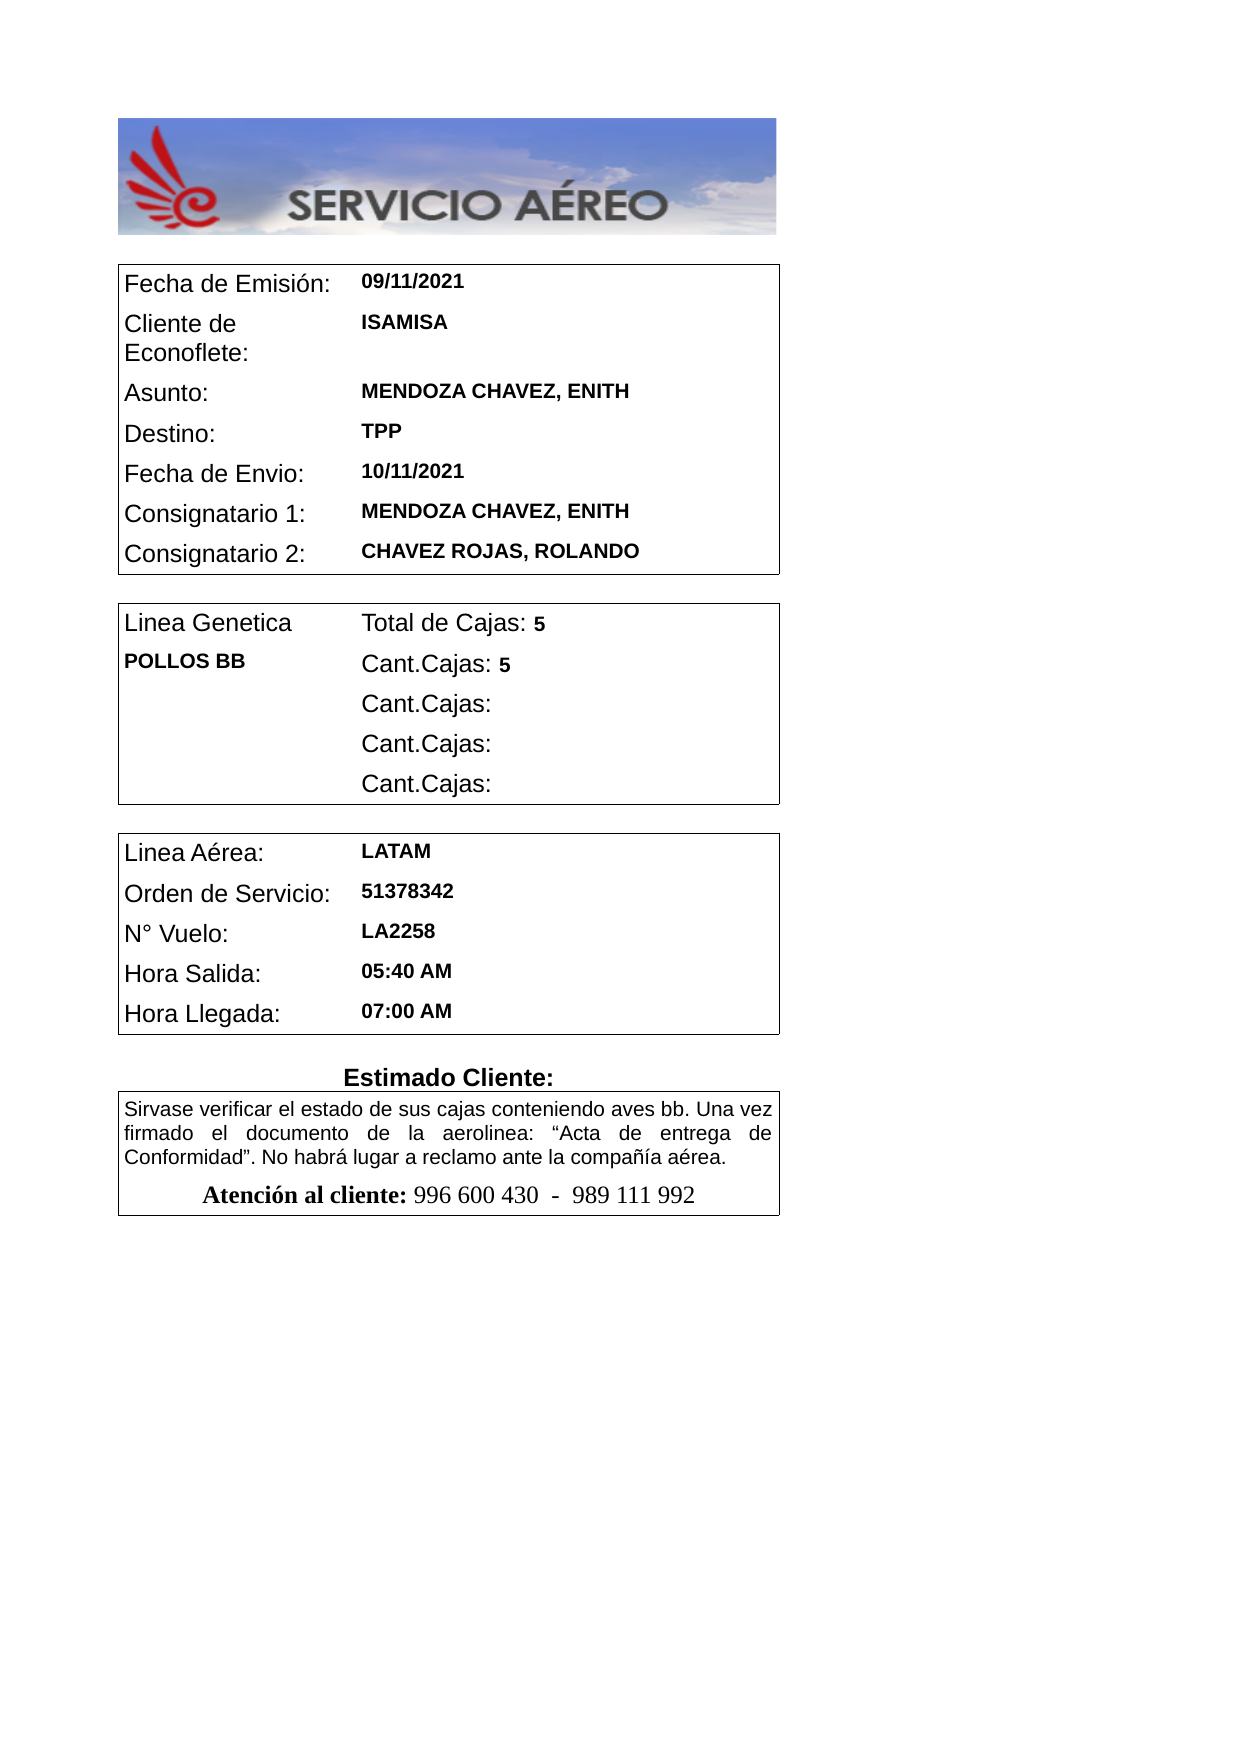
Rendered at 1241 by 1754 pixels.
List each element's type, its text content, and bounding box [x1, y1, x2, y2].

table_cell 07:00 AM [356, 994, 779, 1034]
table_cell [356, 805, 779, 833]
table_cell Estimado Cliente: [118, 1035, 779, 1091]
table_cell [119, 683, 356, 723]
table_cell Destino: [119, 413, 356, 453]
table_cell Asunto: [119, 373, 356, 413]
table_cell [356, 575, 779, 603]
table_cell 05:40 AM [356, 953, 779, 993]
table_cell [118, 575, 356, 603]
table_cell POLLOS BB [119, 643, 356, 683]
table_cell Linea Genetica [119, 604, 356, 643]
table_cell MENDOZA CHAVEZ, ENITH [356, 373, 779, 413]
table_cell Hora Llegada: [119, 994, 356, 1034]
table_cell ISAMISA [356, 304, 779, 373]
table_cell Consignatario 2: [119, 534, 356, 574]
table_cell MENDOZA CHAVEZ, ENITH [356, 493, 779, 533]
table_cell Consignatario 1: [119, 493, 356, 533]
table_cell Cant.Cajas: [356, 723, 779, 763]
table_cell LA2258 [356, 913, 779, 953]
table_cell Total de Cajas: 5 [356, 604, 779, 643]
table_cell N° Vuelo: [119, 913, 356, 953]
table_cell [119, 764, 356, 804]
picture [118, 118, 777, 235]
table_cell [118, 805, 356, 833]
table_header Fecha de Emisión: [119, 265, 356, 304]
table_cell Orden de Servicio: [119, 873, 356, 913]
table_header 09/11/2021 [356, 265, 779, 304]
table_cell Hora Salida: [119, 953, 356, 993]
table_cell LATAM [356, 834, 779, 873]
table_cell Cant.Cajas: 5 [356, 643, 779, 683]
table_cell Atención al cliente: 996 600 430 - 989 111 992 [119, 1175, 779, 1215]
table_cell 51378342 [356, 873, 779, 913]
table_cell [119, 723, 356, 763]
table_cell TPP [356, 413, 779, 453]
table_cell Cant.Cajas: [356, 683, 779, 723]
table_cell Cliente de Econoflete: [119, 304, 356, 373]
table_cell Linea Aérea: [119, 834, 356, 873]
table_cell Fecha de Envio: [119, 453, 356, 493]
table_cell Sirvase verificar el estado de sus cajas conteniendo aves bb. Una vez firmado el documento de la aerolinea: “Acta de entrega de Conformidad”. No habrá lugar a reclamo ante la compañía aérea. [119, 1092, 779, 1175]
table_cell Cant.Cajas: [356, 764, 779, 804]
table_cell 10/11/2021 [356, 453, 779, 493]
table_cell CHAVEZ ROJAS, ROLANDO [356, 534, 779, 574]
